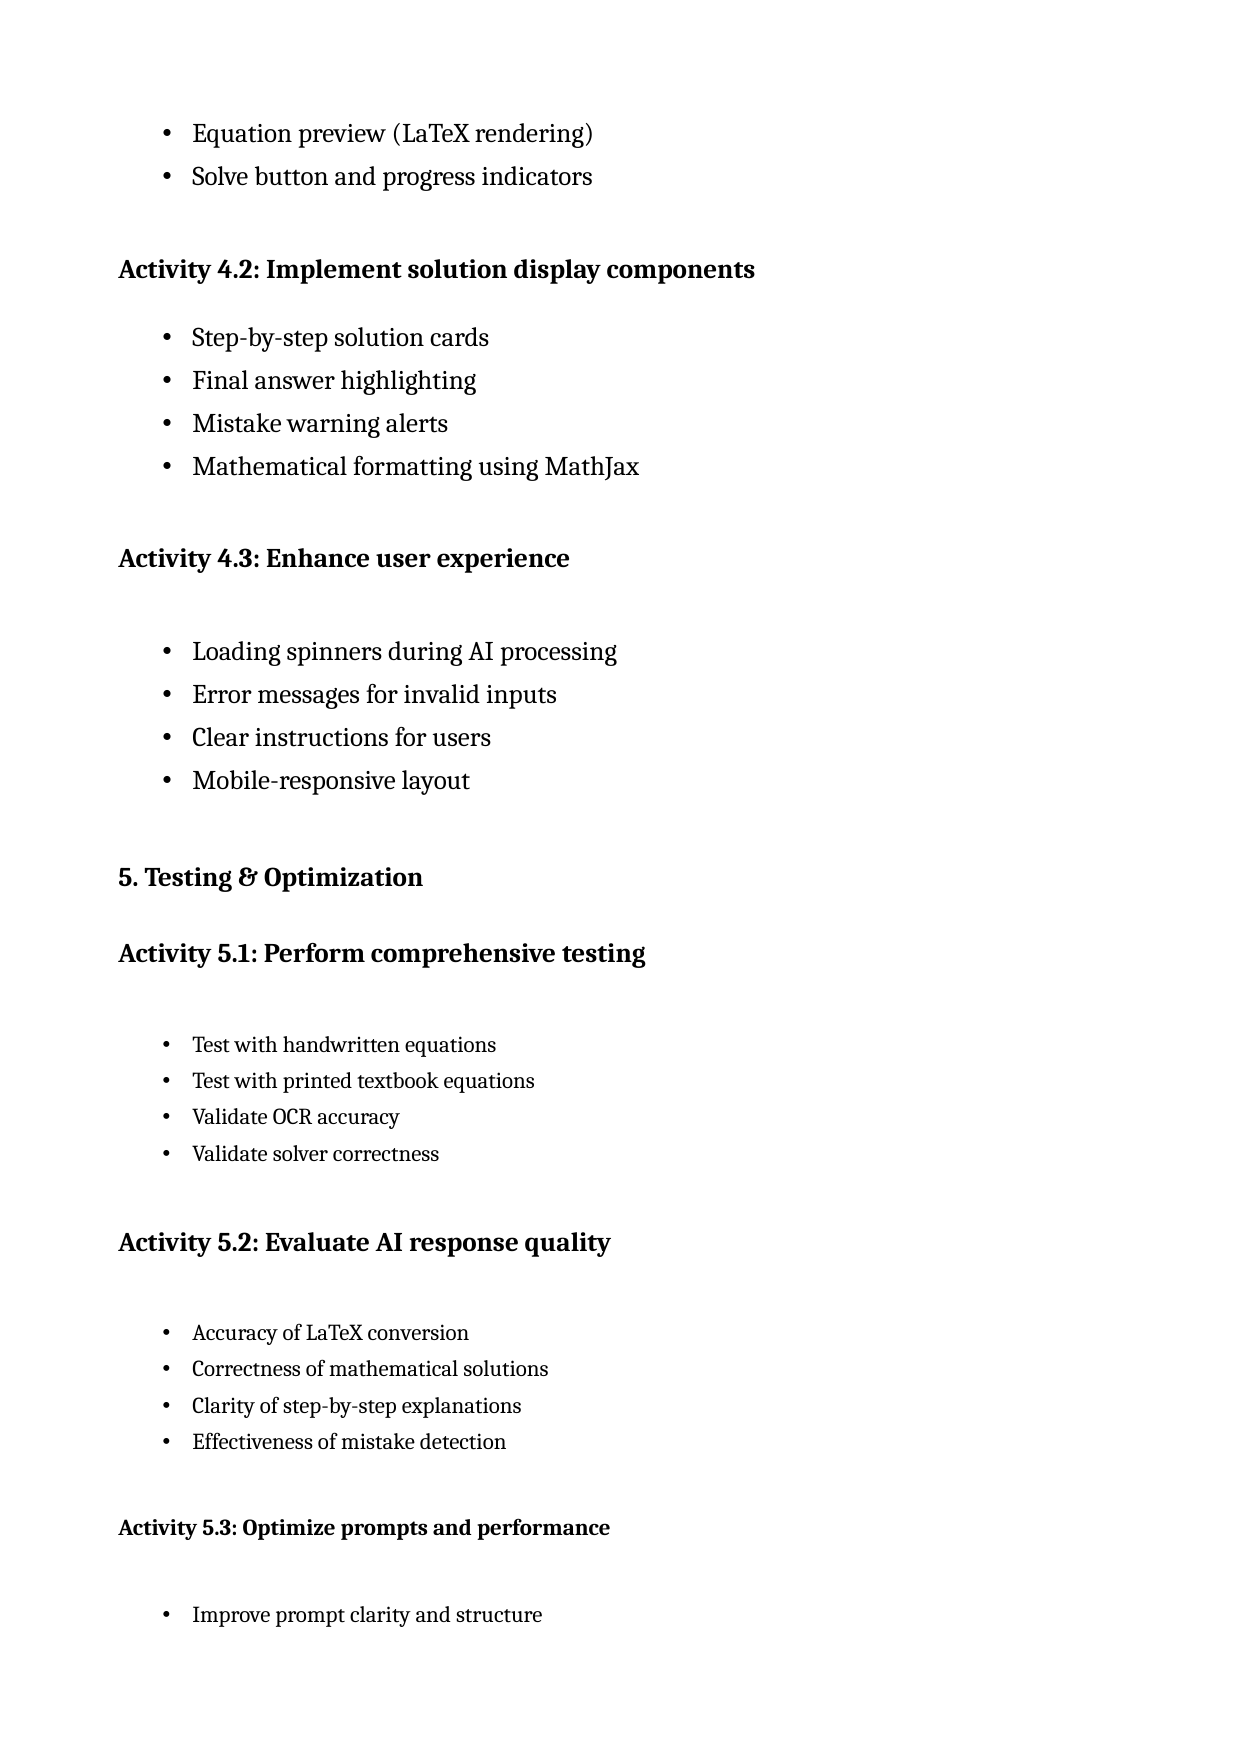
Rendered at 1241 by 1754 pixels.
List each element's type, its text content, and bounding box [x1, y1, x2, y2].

list Final answer highlighting [162, 365, 1122, 396]
list Step-by-step solution cards [162, 322, 1122, 353]
subtitle 5. Testing & Optimization [118, 862, 1122, 893]
text Activity 5.3: Optimize prompts and performance [118, 1515, 1122, 1542]
list Solve button and progress indicators [162, 161, 1122, 192]
list Test with printed textbook equations [162, 1068, 1122, 1094]
text Activity 5.2: Evaluate AI response quality [118, 1227, 1122, 1258]
list Accuracy of LaTeX conversion [162, 1320, 1122, 1346]
list Effectiveness of mistake detection [162, 1429, 1122, 1455]
list Loading spinners during AI processing [162, 636, 1122, 668]
list Test with handwritten equations [162, 1031, 1122, 1058]
text Activity 4.2: Implement solution display components [118, 254, 1122, 285]
list Clear instructions for users [162, 722, 1122, 753]
text Activity 5.1: Perform comprehensive testing [118, 938, 1122, 970]
text Activity 4.3: Enhance user experience [118, 543, 1122, 575]
list Mathematical formatting using MathJax [162, 451, 1122, 482]
list Clarity of step-by-step explanations [162, 1392, 1122, 1419]
list Mistake warning alerts [162, 408, 1122, 439]
list Error messages for invalid inputs [162, 679, 1122, 711]
list Validate OCR accuracy [162, 1104, 1122, 1131]
list Mobile-responsive layout [162, 765, 1122, 796]
list Correctness of mathematical solutions [162, 1356, 1122, 1382]
list Improve prompt clarity and structure [162, 1602, 1122, 1628]
list Validate solver correctness [162, 1141, 1122, 1167]
list Equation preview (LaTeX rendering) [162, 118, 1122, 149]
